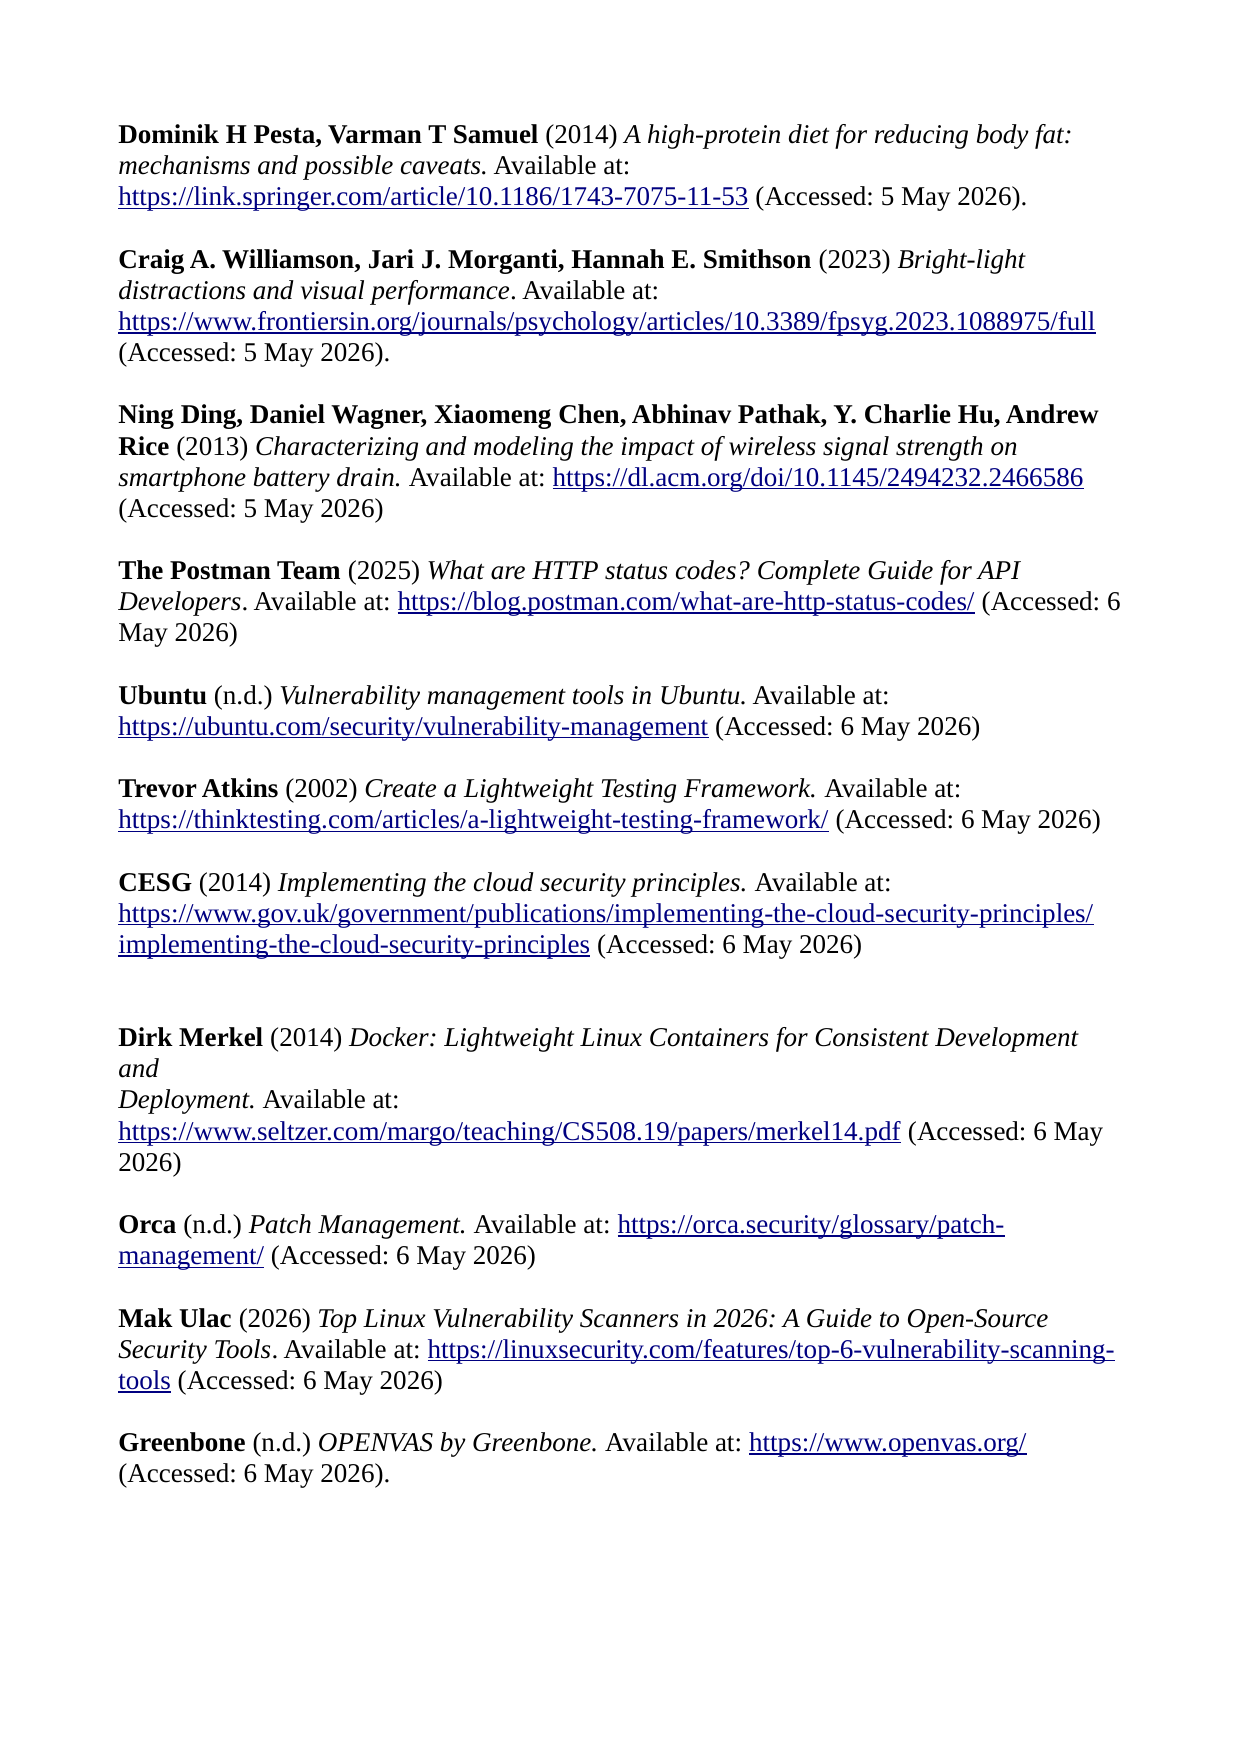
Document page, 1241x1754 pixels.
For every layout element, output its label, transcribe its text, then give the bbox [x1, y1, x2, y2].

text Dominik H Pesta, Varman T Samuel (2014) A high-protein diet for reducing body fat: mechanisms and possible caveats. Available at: https://link.springer.com/article/10.1186/1743-7075-11-53 (Accessed: 5 May 2026). [118, 118, 1122, 212]
text Greenbone (n.d.) OPENVAS by Greenbone. Available at: https://www.openvas.org/ (Accessed: 6 May 2026). [118, 1426, 1122, 1488]
text Trevor Atkins (2002) Create a Lightweight Testing Framework. Available at: https://thinktesting.com/articles/a-lightweight-testing-framework/ (Accessed: 6 May 2026) [118, 772, 1122, 834]
text Ning Ding, Daniel Wagner, Xiaomeng Chen, Abhinav Pathak, Y. Charlie Hu, Andrew Rice (2013) Characterizing and modeling the impact of wireless signal strength on smartphone battery drain. Available at: https://dl.acm.org/doi/10.1145/2494232.2466586 (Accessed: 5 May 2026) [118, 398, 1122, 523]
text Dirk Merkel (2014) Docker: Lightweight Linux Containers for Consistent Development and [118, 1021, 1122, 1084]
text CESG (2014) Implementing the cloud security principles. Available at: https://www.gov.uk/government/publications/implementing-the-cloud-security-principles/implementing-the-cloud-security-principles (Accessed: 6 May 2026) [118, 866, 1122, 959]
text Mak Ulac (2026) Top Linux Vulnerability Scanners in 2026: A Guide to Open-Source Security Tools. Available at: https://linuxsecurity.com/features/top-6-vulnerability-scanning-tools (Accessed: 6 May 2026) [118, 1302, 1122, 1395]
text Deployment. Available at: https://www.seltzer.com/margo/teaching/CS508.19/papers/merkel14.pdf (Accessed: 6 May 2026) [118, 1084, 1122, 1177]
text The Postman Team (2025) What are HTTP status codes? Complete Guide for API Developers. Available at: https://blog.postman.com/what-are-http-status-codes/ (Accessed: 6 May 2026) [118, 554, 1122, 648]
text Craig A. Williamson, Jari J. Morganti, Hannah E. Smithson (2023) Bright-light distractions and visual performance. Available at: https://www.frontiersin.org/journals/psychology/articles/10.3389/fpsyg.2023.1088975/full (Accessed: 5 May 2026). [118, 243, 1122, 367]
text Orca (n.d.) Patch Management. Available at: https://orca.security/glossary/patch-management/ (Accessed: 6 May 2026) [118, 1208, 1122, 1271]
text Ubuntu (n.d.) Vulnerability management tools in Ubuntu. Available at: https://ubuntu.com/security/vulnerability-management (Accessed: 6 May 2026) [118, 679, 1122, 741]
